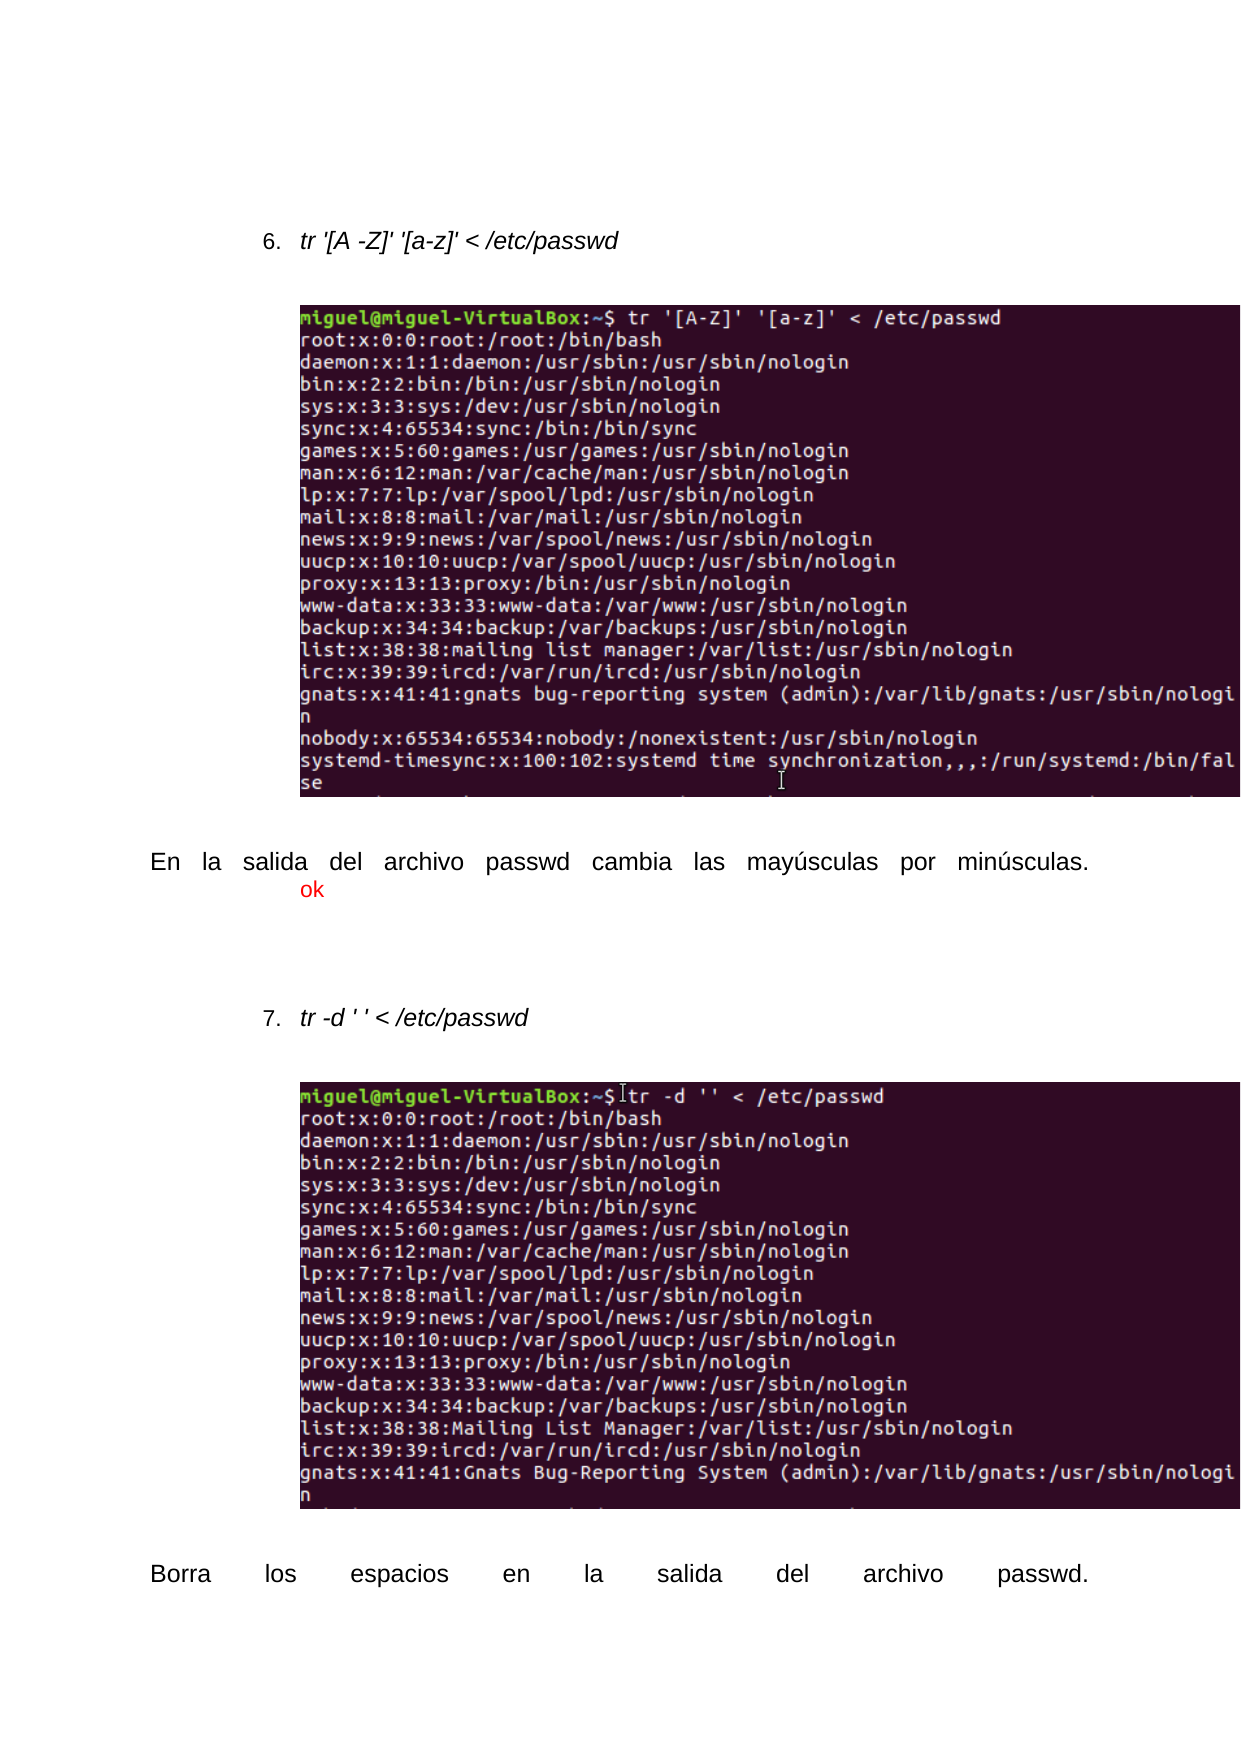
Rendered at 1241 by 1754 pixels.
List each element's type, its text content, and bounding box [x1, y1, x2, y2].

list tr '[A -Z]' '[a-z]' < /etc/passwd [262, 226, 1090, 255]
text En la salida del archivo passwd cambia las mayúsculas por minúsculas. ok [150, 847, 1090, 902]
text Borra los espacios en la salida del archivo passwd. [150, 1559, 1090, 1588]
list tr -d ' ' < /etc/passwd [262, 1003, 1090, 1032]
